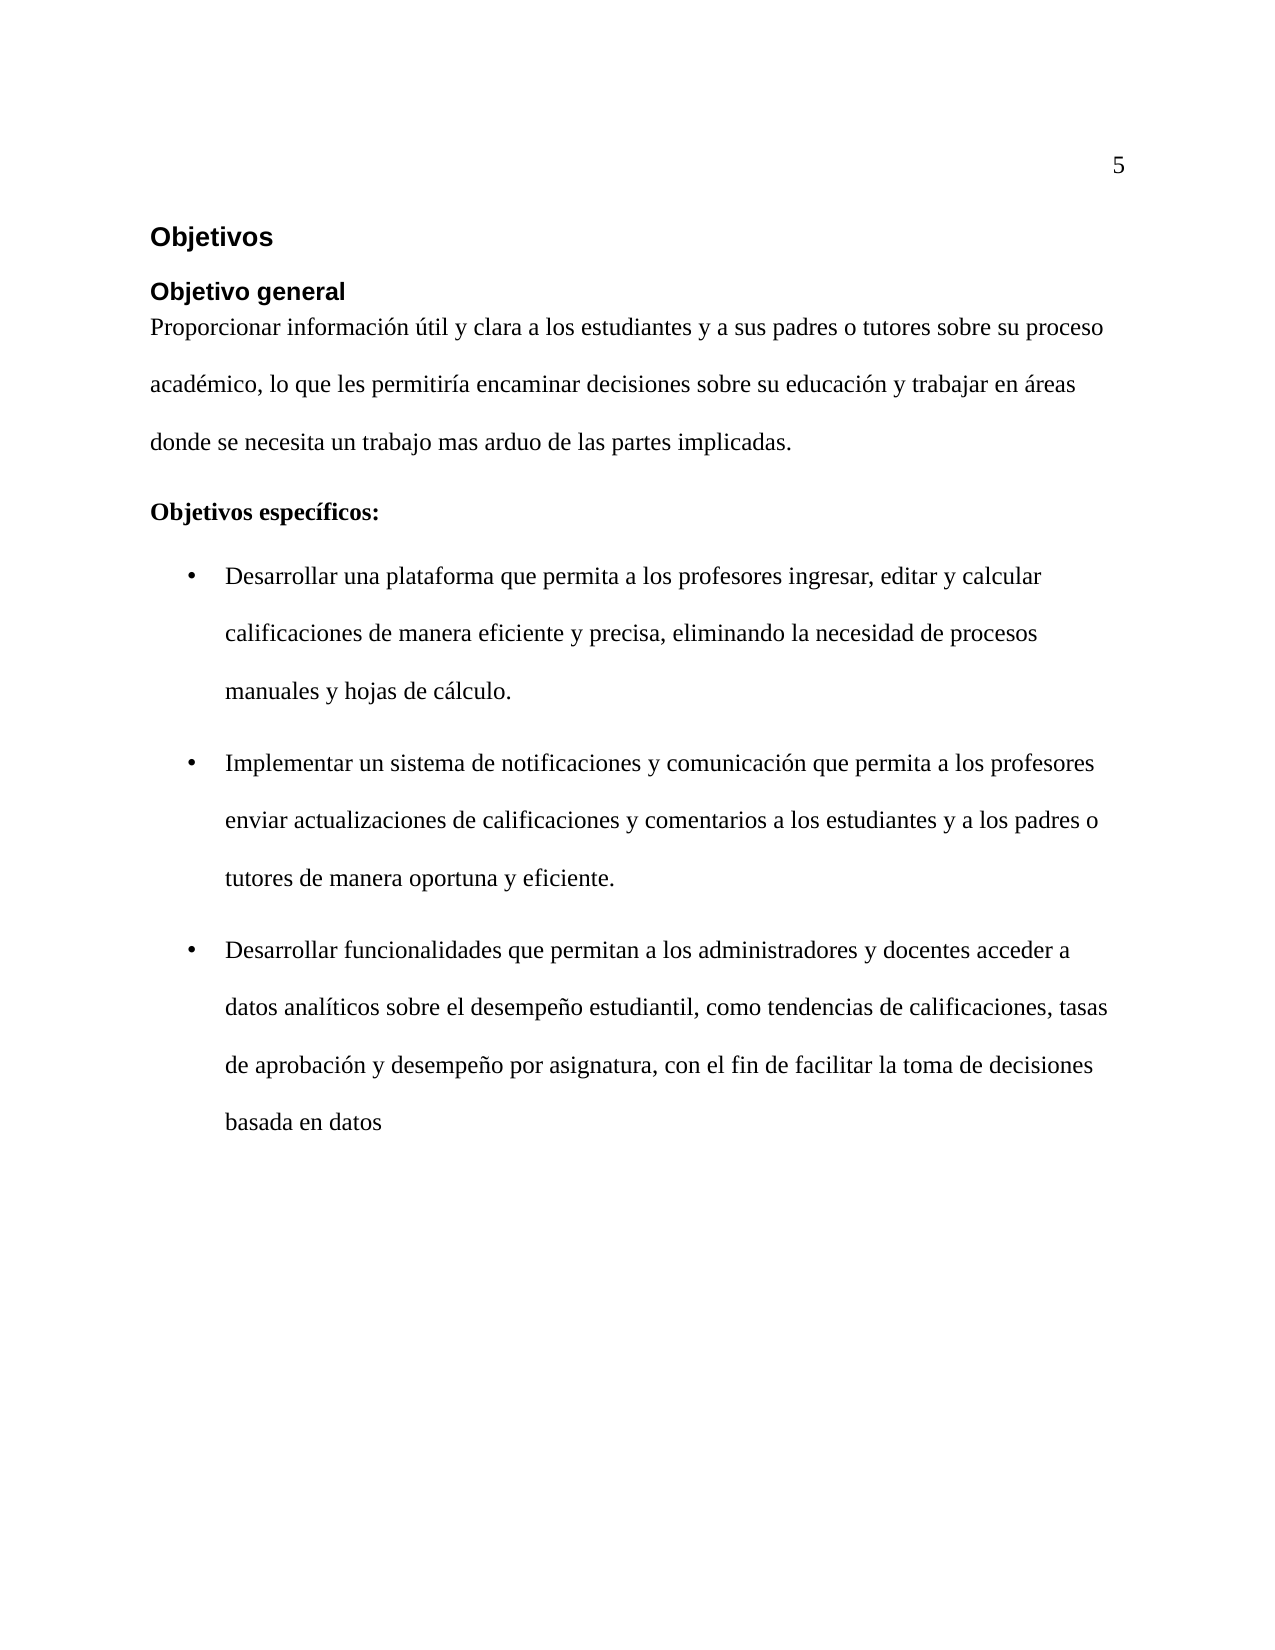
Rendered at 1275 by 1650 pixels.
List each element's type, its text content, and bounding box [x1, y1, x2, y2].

text Proporcionar información útil y clara a los estudiantes y a sus padres o tutores sobre su proceso académico, lo que les permitiría encaminar decisiones sobre su educación y trabajar en áreas donde se necesita un trabajo mas arduo de las partes implicadas. [150, 312, 1125, 456]
subtitle Objetivos específicos: [150, 497, 1125, 526]
list Desarrollar funcionalidades que permitan a los administradores y docentes acceder a datos analíticos sobre el desempeño estudiantil, como tendencias de calificaciones, tasas de aprobación y desempeño por asignatura, con el fin de facilitar la toma de decisiones basada en datos [187, 935, 1125, 1136]
list Desarrollar una plataforma que permita a los profesores ingresar, editar y calcular calificaciones de manera eficiente y precisa, eliminando la necesidad de procesos manuales y hojas de cálculo. [187, 561, 1125, 704]
list Implementar un sistema de notificaciones y comunicación que permita a los profesores enviar actualizaciones de calificaciones y comentarios a los estudiantes y a los padres o tutores de manera oportuna y eficiente. [187, 748, 1125, 892]
subtitle Objetivos [150, 221, 1125, 252]
subtitle Objetivo general [150, 277, 1125, 306]
